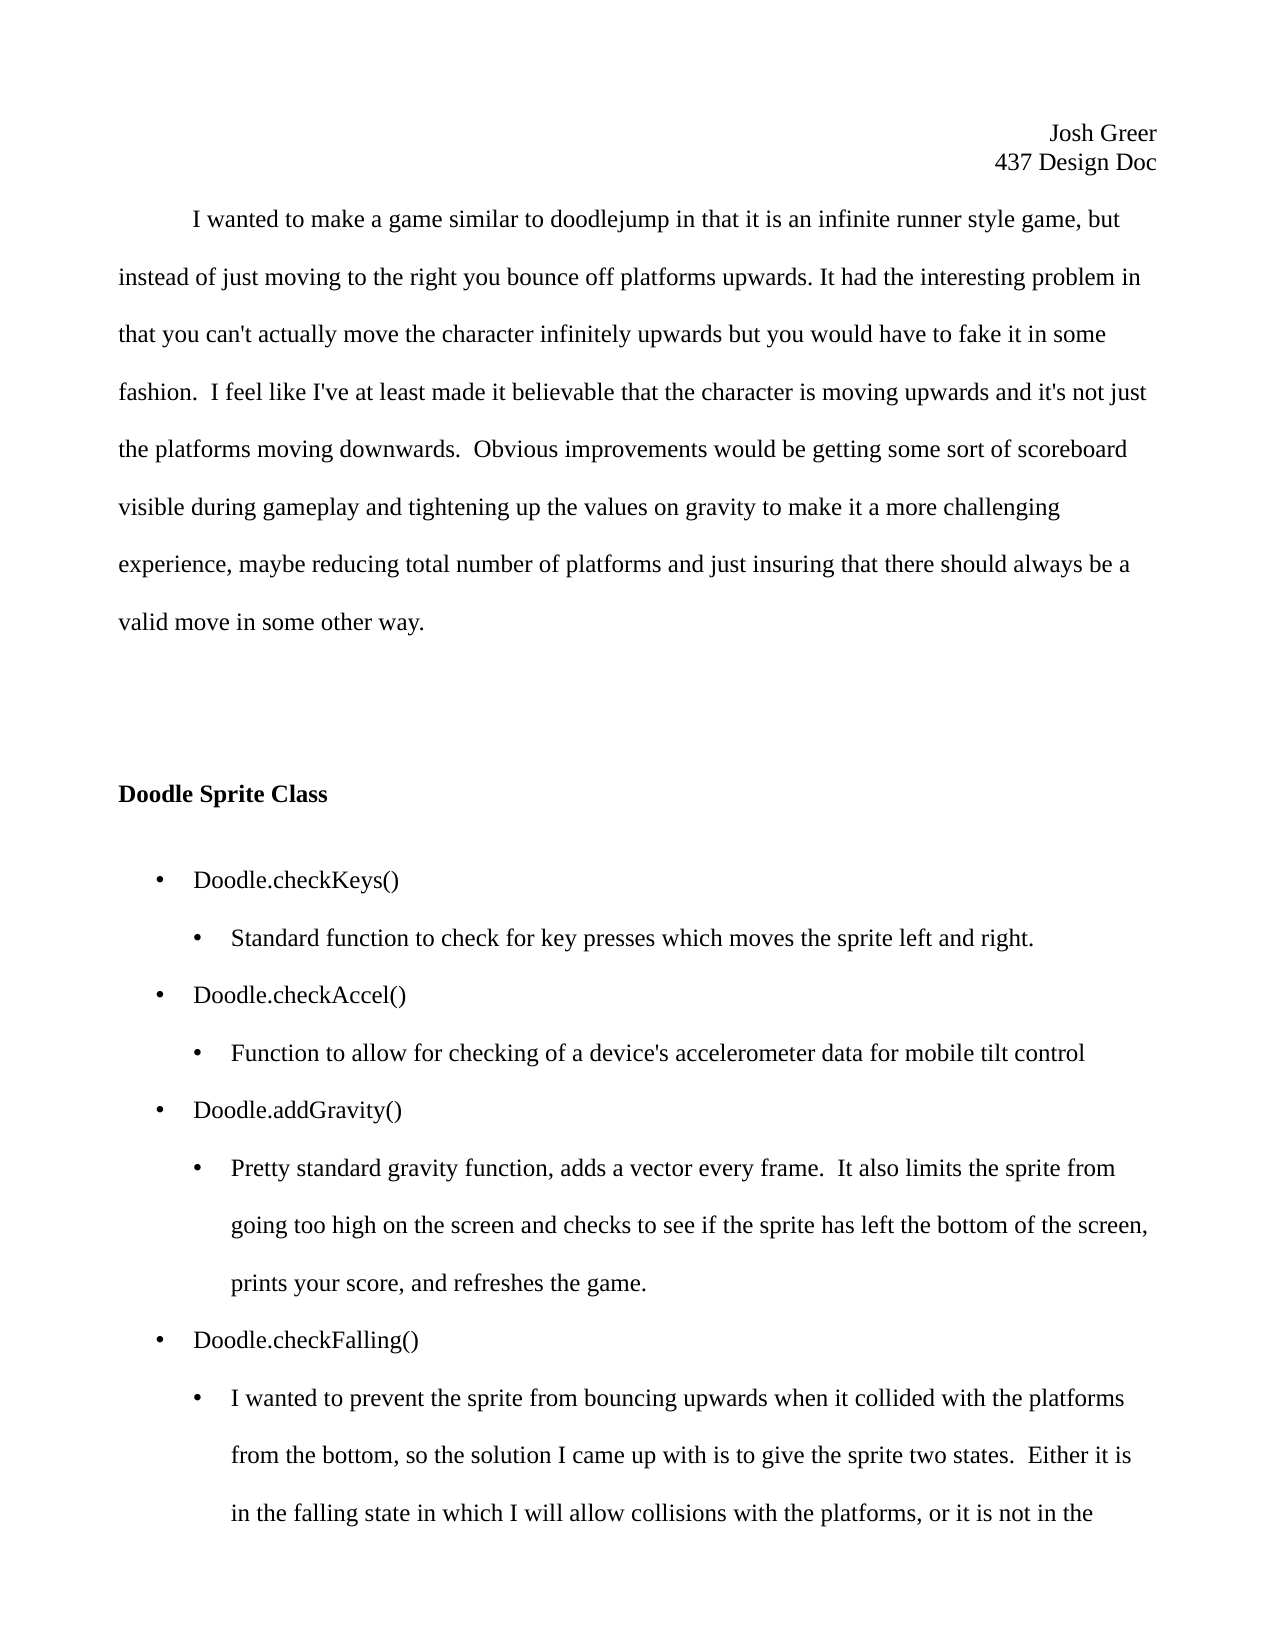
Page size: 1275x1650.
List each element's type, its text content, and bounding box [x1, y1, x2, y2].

list Function to allow for checking of a device's accelerometer data for mobile tilt control [193, 1038, 1157, 1067]
text Josh Greer [118, 118, 1157, 147]
list Pretty standard gravity function, adds a vector every frame. It also limits the sprite from going too high on the screen and checks to see if the sprite has left the bottom of the screen, prints your score, and refreshes the game. [193, 1153, 1157, 1297]
list Doodle.addGravity() [156, 1096, 1157, 1124]
list Doodle.checkAccel() [156, 981, 1157, 1009]
list Standard function to check for key presses which moves the sprite left and right. [193, 923, 1157, 952]
text 437 Design Doc [118, 147, 1157, 176]
text I wanted to make a game similar to doodlejump in that it is an infinite runner style game, but instead of just moving to the right you bounce off platforms upwards. It had the interesting problem in that you can't actually move the character infinitely upwards but you would have to fake it in some fashion. I feel like I've at least made it believable that the character is moving upwards and it's not just the platforms moving downwards. Obvious improvements would be getting some sort of scoreboard visible during gameplay and tightening up the values on gravity to make it a more challenging experience, maybe reducing total number of platforms and just insuring that there should always be a valid move in some other way. [118, 204, 1157, 636]
list I wanted to prevent the sprite from bouncing upwards when it collided with the platforms from the bottom, so the solution I came up with is to give the sprite two states. Either it is in the falling state in which I will allow collisions with the platforms, or it is not in the [193, 1383, 1157, 1527]
text Doodle Sprite Class [118, 779, 1157, 808]
list Doodle.checkKeys() [156, 866, 1157, 894]
list Doodle.checkFalling() [156, 1326, 1157, 1354]
